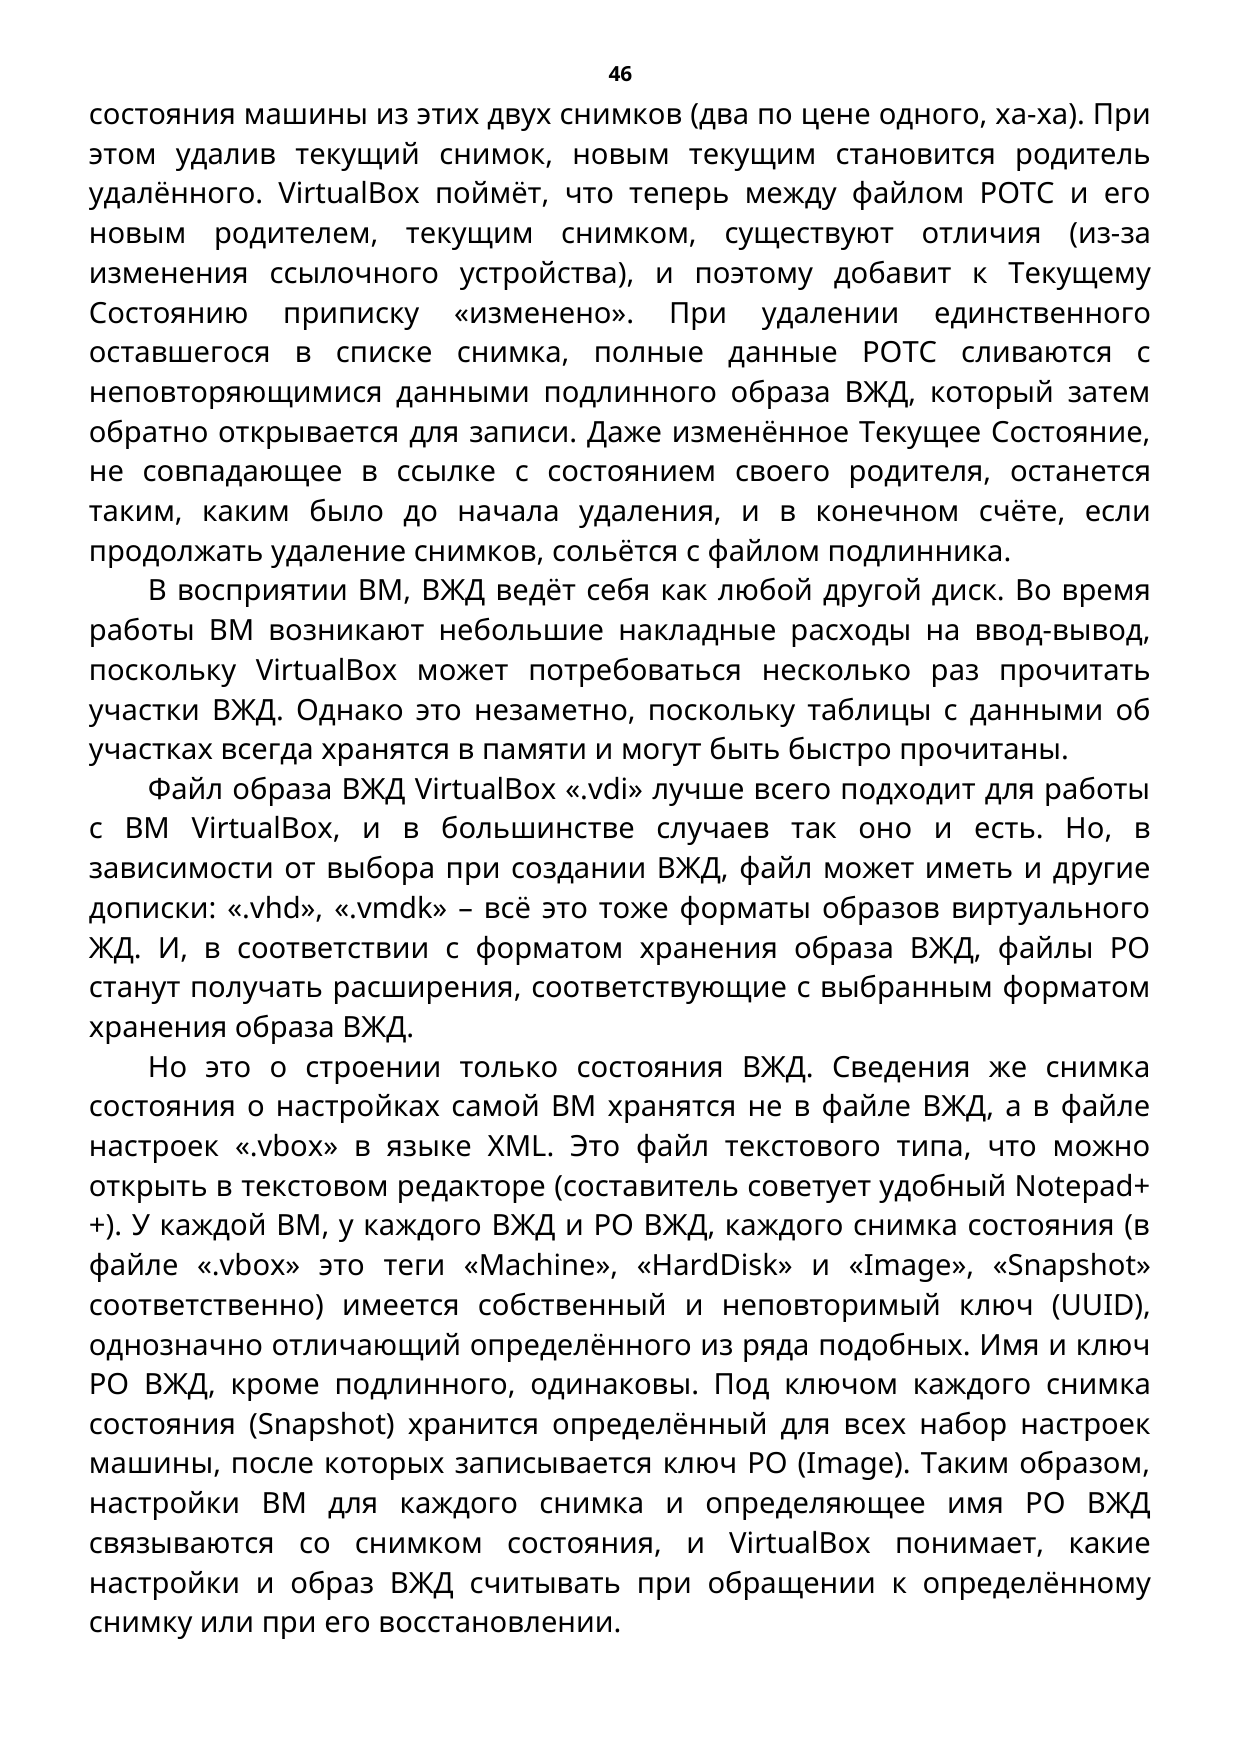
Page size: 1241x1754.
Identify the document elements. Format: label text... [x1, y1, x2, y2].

text Файл образа ВЖД VirtualBox «.vdi» лучше всего подходит для работы с ВМ VirtualBox, и в большинстве случаев так оно и есть. Но, в зависимости от выбора при создании ВЖД, файл может иметь и другие дописки: «.vhd», «.vmdk» – всё это тоже форматы образов виртуального ЖД. И, в соответствии с форматом хранения образа ВЖД, файлы РО станут получать расширения, соответствующие с выбранным форматом хранения образа ВЖД. [89, 768, 1152, 1046]
text Но это о строении только состояния ВЖД. Сведения же снимка состояния о настройках самой ВМ хранятся не в файле ВЖД, а в файле настроек «.vbox» в языке XML. Это файл текстового типа, что можно открыть в текстовом редакторе (составитель советует удобный Notepad++). У каждой ВМ, у каждого ВЖД и РО ВЖД, каждого снимка состояния (в файле «.vbox» это теги «Machine», «HardDisk» и «Image», «Snapshot» соответственно) имеется собственный и неповторимый ключ (UUID), однозначно отличающий определённого из ряда подобных. Имя и ключ РО ВЖД, кроме подлинного, одинаковы. Под ключом каждого снимка состояния (Snapshot) хранится определённый для всех набор настроек машины, после которых записывается ключ РО (Image). Таким образом, настройки ВМ для каждого снимка и определяющее имя РО ВЖД связываются со снимком состояния, и VirtualBox понимает, какие настройки и образ ВЖД считывать при обращении к определённому снимку или при его восстановлении. [89, 1046, 1152, 1641]
text состояния машины из этих двух снимков (два по цене одного, ха-ха). При этом удалив текущий снимок, новым текущим становится родитель удалённого. VirtualBox поймёт, что теперь между файлом РОТС и его новым родителем, текущим снимком, существуют отличия (из-за изменения ссылочного устройства), и поэтому добавит к Текущему Состоянию приписку «изменено». При удалении единственного оставшегося в списке снимка, полные данные РОТС сливаются с неповторяющимися данными подлинного образа ВЖД, который затем обратно открывается для записи. Даже изменённое Текущее Состояние, не совпадающее в ссылке с состоянием своего родителя, останется таким, каким было до начала удаления, и в конечном счёте, если продолжать удаление снимков, сольётся с файлом подлинника. [89, 93, 1152, 570]
text В восприятии ВМ, ВЖД ведёт себя как любой другой диск. Во время работы ВМ возникают небольшие накладные расходы на ввод-вывод, поскольку VirtualBox может потребоваться несколько раз прочитать участки ВЖД. Однако это незаметно, поскольку таблицы с данными об участках всегда хранятся в памяти и могут быть быстро прочитаны. [89, 570, 1152, 768]
